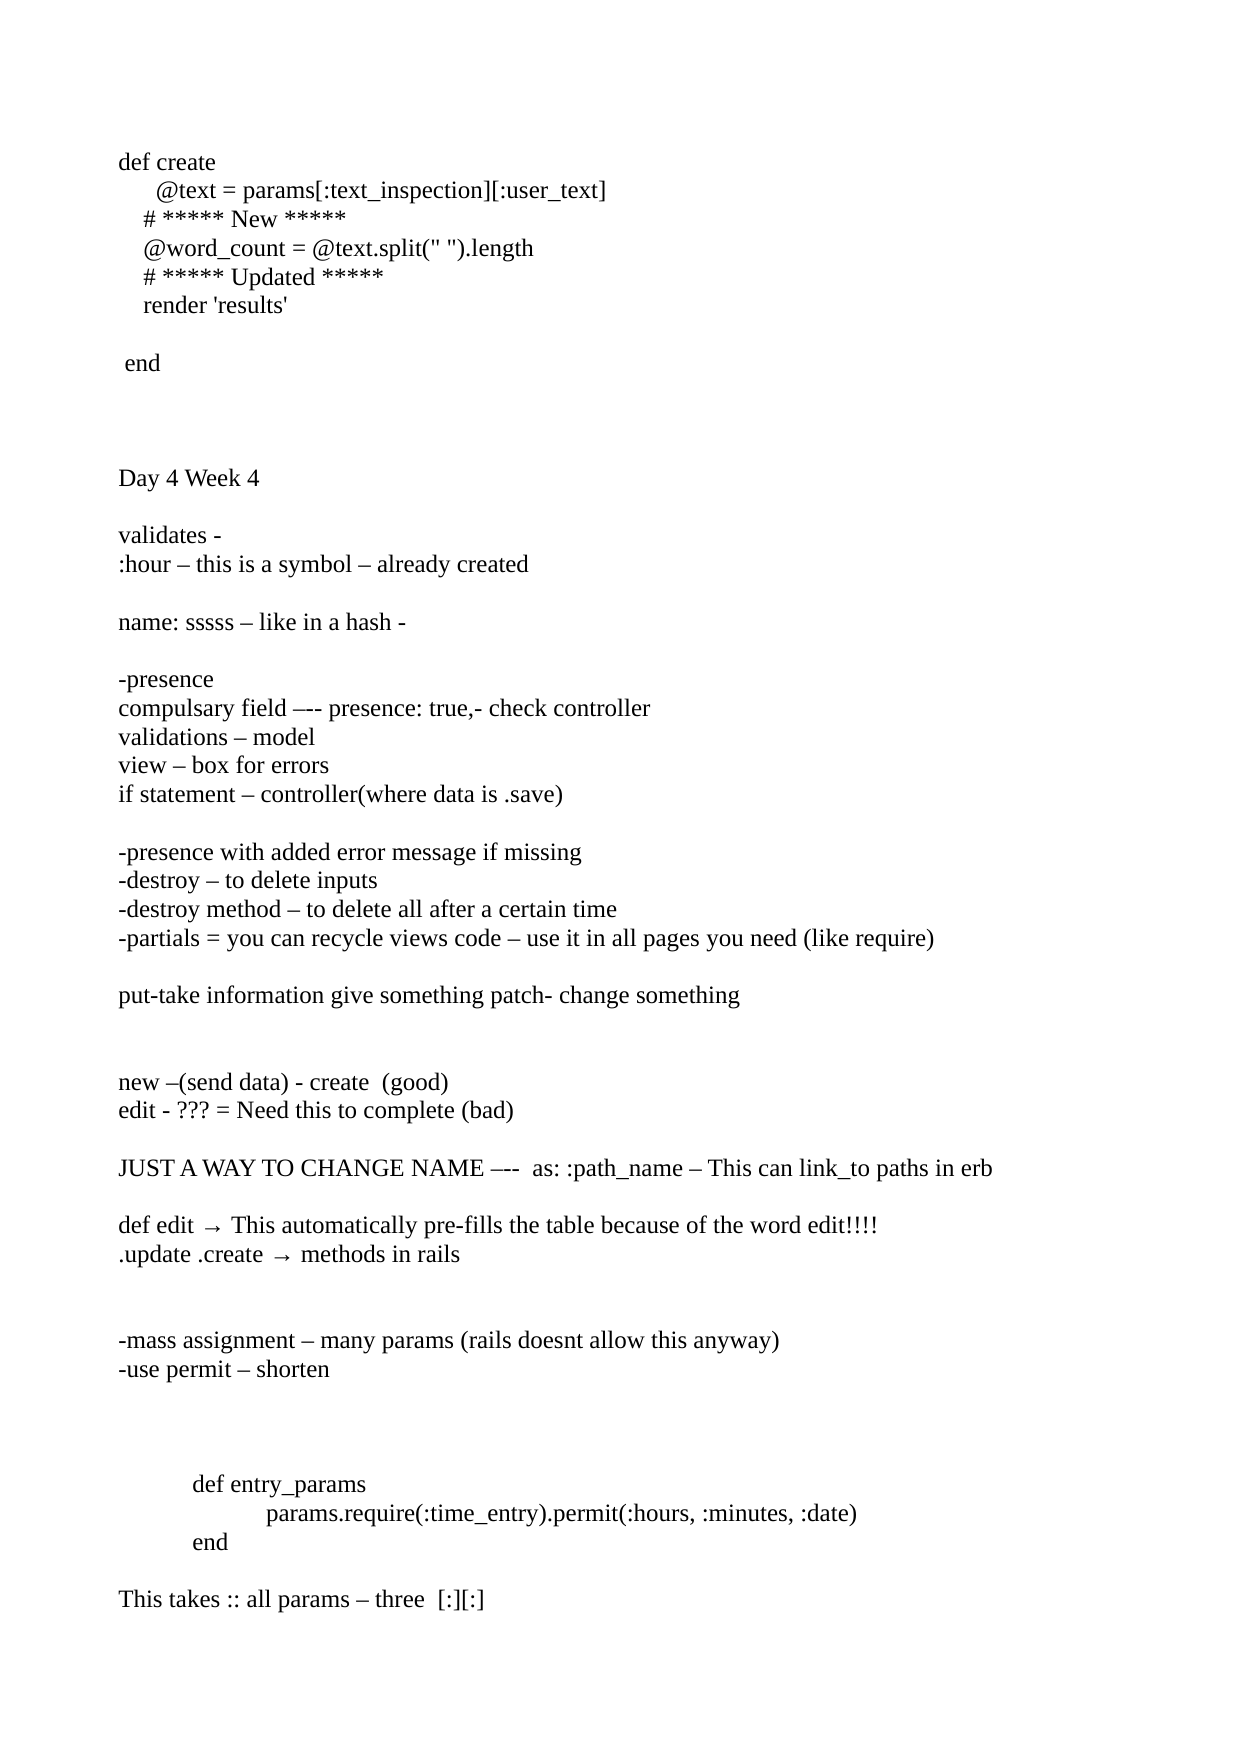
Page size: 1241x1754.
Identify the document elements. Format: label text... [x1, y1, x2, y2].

text def edit → This automatically pre-fills the table because of the word edit!!!! [118, 1211, 1122, 1239]
text -presence [118, 664, 1122, 693]
text -partials = you can recycle views code – use it in all pages you need (like require) [118, 923, 1122, 952]
text .update .create → methods in rails [118, 1239, 1122, 1268]
text JUST A WAY TO CHANGE NAME –-- as: :path_name – This can link_to paths in erb [118, 1153, 1122, 1182]
text validations – model [118, 722, 1122, 751]
text -destroy method – to delete all after a certain time [118, 894, 1122, 923]
text view – box for errors [118, 751, 1122, 779]
text -use permit – shorten [118, 1354, 1122, 1383]
text -destroy – to delete inputs [118, 866, 1122, 894]
text compulsary field –-- presence: true,- check controller [118, 693, 1122, 722]
text :hour – this is a symbol – already created [118, 549, 1122, 578]
text params.require(:time_entry).permit(:hours, :minutes, :date) [118, 1498, 1122, 1527]
text end [118, 1527, 1122, 1556]
text new –(send data) - create (good) [118, 1067, 1122, 1096]
text # ***** New ***** [118, 204, 1122, 233]
text def create [118, 147, 1122, 176]
text render 'results' [118, 291, 1122, 319]
text -presence with added error message if missing [118, 837, 1122, 866]
text @word_count = @text.split(" ").length [118, 233, 1122, 262]
text Day 4 Week 4 [118, 463, 1122, 492]
text @text = params[:text_inspection][:user_text] [118, 176, 1122, 204]
text # ***** Updated ***** [118, 262, 1122, 291]
text This takes :: all params – three [:][:] [118, 1584, 1122, 1613]
text -mass assignment – many params (rails doesnt allow this anyway) [118, 1326, 1122, 1354]
text validates - [118, 521, 1122, 549]
text edit - ??? = Need this to complete (bad) [118, 1096, 1122, 1124]
text if statement – controller(where data is .save) [118, 779, 1122, 808]
text end [118, 348, 1122, 377]
text def entry_params [118, 1469, 1122, 1498]
text name: sssss – like in a hash - [118, 607, 1122, 636]
text put-take information give something patch- change something [118, 981, 1122, 1009]
